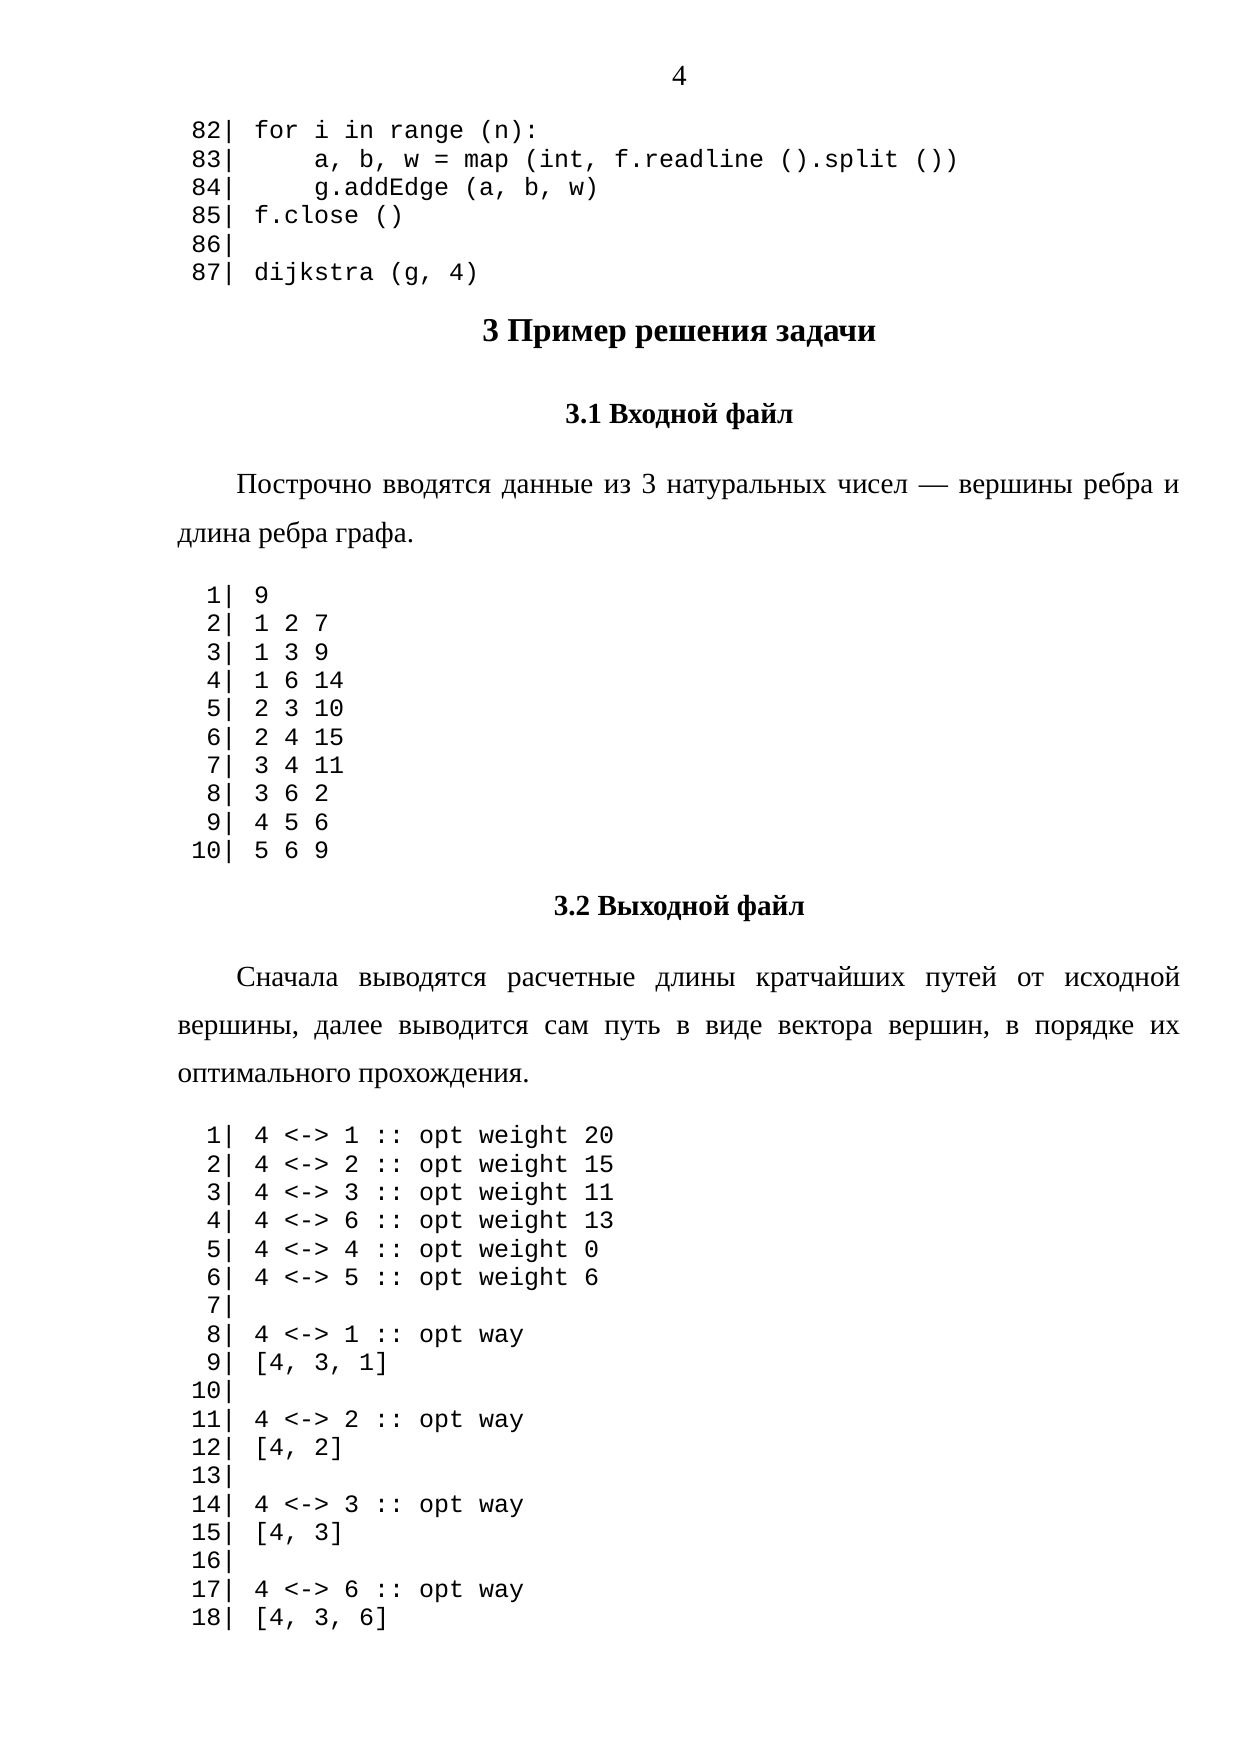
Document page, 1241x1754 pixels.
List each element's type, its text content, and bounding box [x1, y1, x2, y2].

list 4 <-> 4 :: opt weight 0 [236, 1236, 1181, 1265]
list f.close () [236, 203, 1181, 231]
list 4 <-> 5 :: opt weight 6 [236, 1265, 1181, 1293]
list [4, 2] [236, 1435, 1181, 1463]
list 1 2 7 [236, 611, 1181, 639]
text Сначала выводятся расчетные длины кратчайших путей от исходной вершины, далее выводится сам путь в виде вектора вершин, в порядке их оптимального прохождения. [177, 960, 1181, 1089]
list 4 <-> 1 :: opt weight 20 [236, 1123, 1181, 1151]
list 3 4 11 [236, 752, 1181, 781]
list 2 4 15 [236, 724, 1181, 752]
list 1 3 9 [236, 639, 1181, 667]
list g.addEdge (a, b, w) [236, 175, 1181, 203]
subtitle Пример решения задачи [177, 312, 1181, 349]
subtitle Входной файл [177, 397, 1181, 430]
list 4 <-> 3 :: opt weight 11 [236, 1180, 1181, 1208]
list 5 6 9 [236, 837, 1181, 866]
list 4 <-> 1 :: opt way [236, 1321, 1181, 1350]
text Построчно вводятся данные из 3 натуральных чисел — вершины ребра и длина ребра графа. [177, 468, 1181, 549]
list 4 <-> 2 :: opt weight 15 [236, 1151, 1181, 1180]
list for i in range (n): [236, 118, 1181, 146]
list [4, 3, 6] [236, 1605, 1181, 1633]
list 4 <-> 6 :: opt way [236, 1576, 1181, 1605]
list 4 <-> 6 :: opt weight 13 [236, 1208, 1181, 1236]
list 9 [236, 582, 1181, 611]
list dijkstra (g, 4) [236, 260, 1181, 288]
list 4 <-> 2 :: opt way [236, 1406, 1181, 1435]
subtitle Выходной файл [177, 889, 1181, 922]
list a, b, w = map (int, f.readline ().split ()) [236, 146, 1181, 175]
list [4, 3] [236, 1520, 1181, 1548]
list [4, 3, 1] [236, 1350, 1181, 1378]
list 4 5 6 [236, 809, 1181, 837]
list 1 6 14 [236, 667, 1181, 696]
list 4 <-> 3 :: opt way [236, 1491, 1181, 1520]
list 2 3 10 [236, 696, 1181, 724]
list 3 6 2 [236, 781, 1181, 809]
